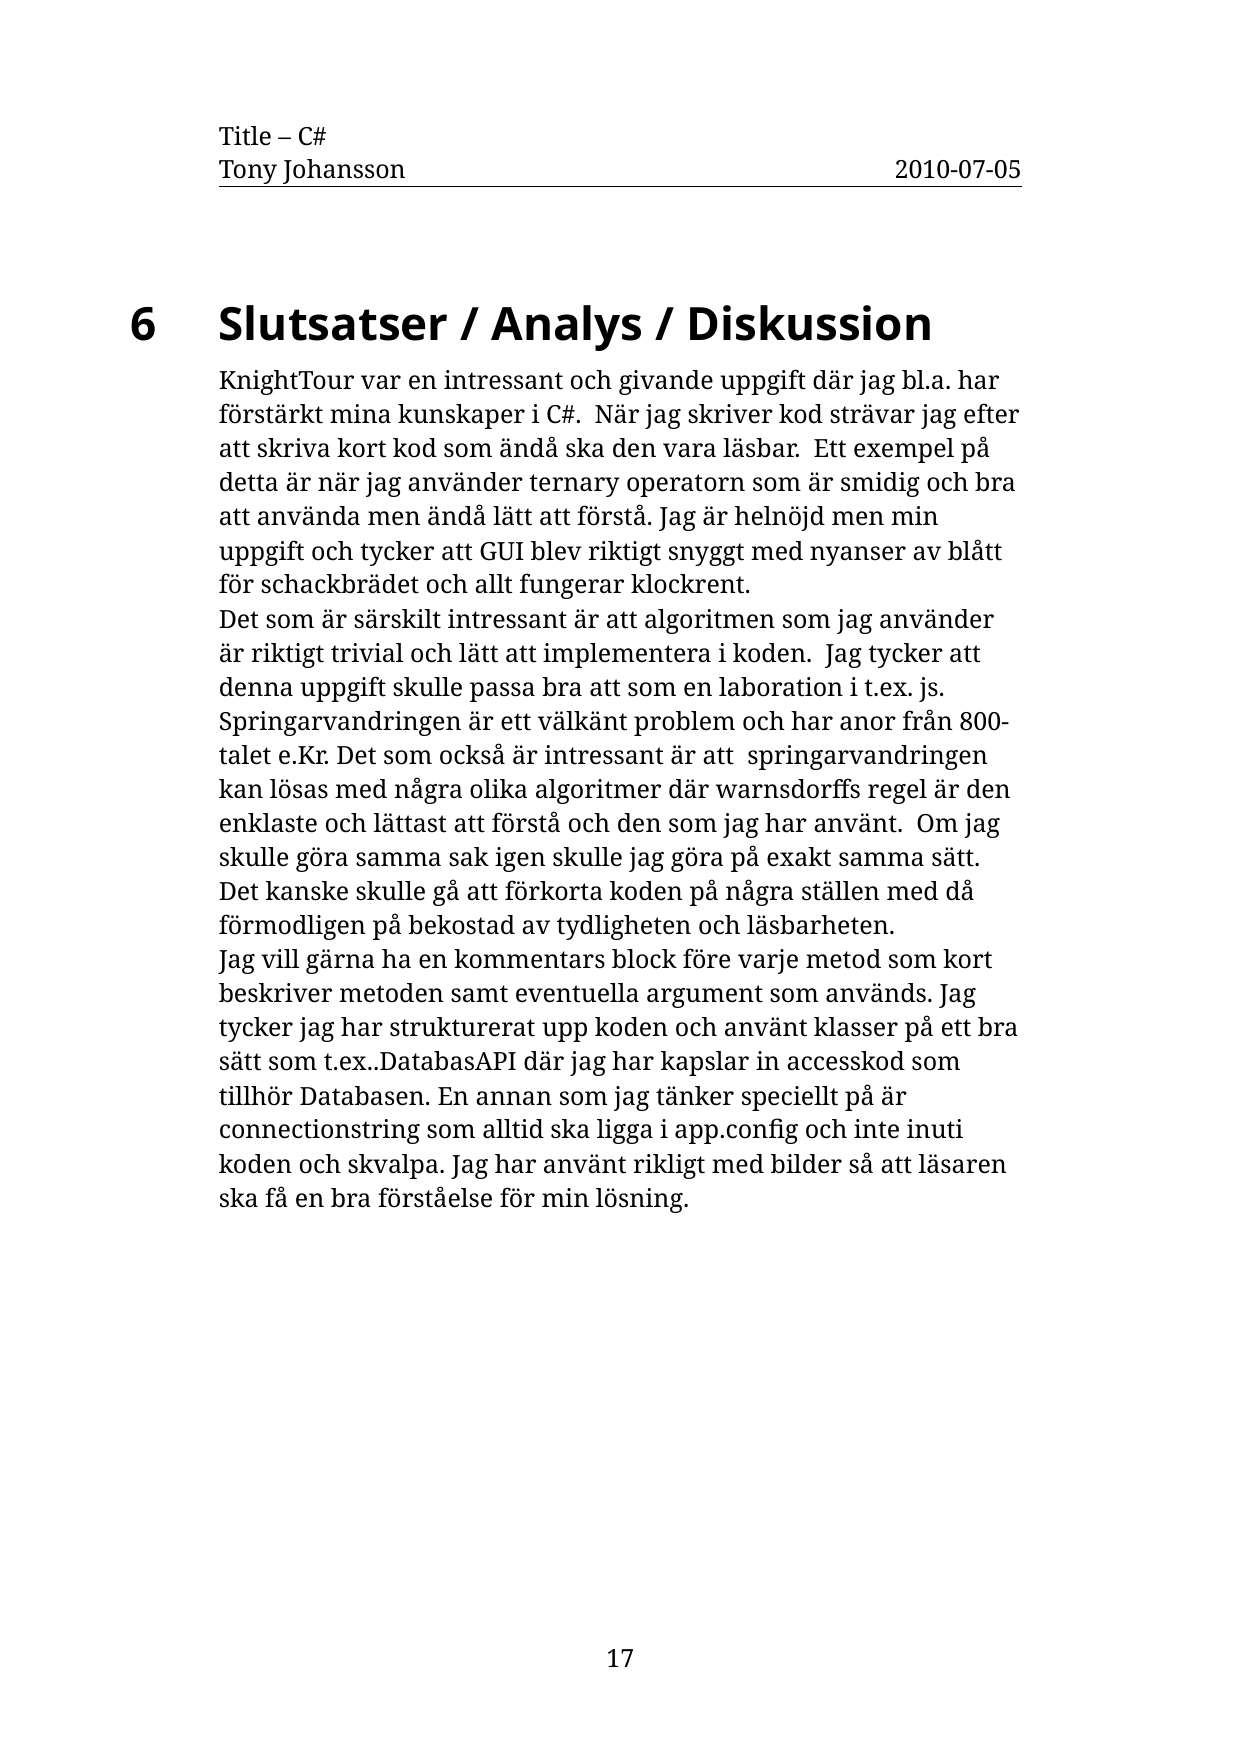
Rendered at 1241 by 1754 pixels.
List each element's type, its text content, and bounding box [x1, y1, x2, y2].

text Det som är särskilt intressant är att algoritmen som jag använder är riktigt trivial och lätt att implementera i koden. Jag tycker att denna uppgift skulle passa bra att som en laboration i t.ex. js. Springarvandringen är ett välkänt problem och har anor från 800-talet e.Kr. Det som också är intressant är att springarvandringen kan lösas med några olika algoritmer där warnsdorffs regel är den enklaste och lättast att förstå och den som jag har använt. Om jag skulle göra samma sak igen skulle jag göra på exakt samma sätt. Det kanske skulle gå att förkorta koden på några ställen med då förmodligen på bekostad av tydligheten och läsbarheten. Jag vill gärna ha en kommentars block före varje metod som kort beskriver metoden samt eventuella argument som används. Jag tycker jag har strukturerat upp koden och använt klasser på ett bra sätt som t.ex..DatabasAPI där jag har kapslar in accesskod som tillhör Databasen. En annan som jag tänker speciellt på är connectionstring som alltid ska ligga i app.config och inte inuti koden och skvalpa. Jag har använt rikligt med bilder så att läsaren ska få en bra förståelse för min lösning. [218, 601, 1022, 1214]
text KnightTour var en intressant och givande uppgift där jag bl.a. har förstärkt mina kunskaper i C#. När jag skriver kod strävar jag efter att skriva kort kod som ändå ska den vara läsbar. Ett exempel på detta är när jag använder ternary operatorn som är smidig och bra att använda men ändå lätt att förstå. Jag är helnöjd men min uppgift och tycker att GUI blev riktigt snyggt med nyanser av blått för schackbrädet och allt fungerar klockrent. [218, 363, 1022, 601]
subtitle Slutsatser / Analys / Diskussion [130, 291, 1022, 353]
